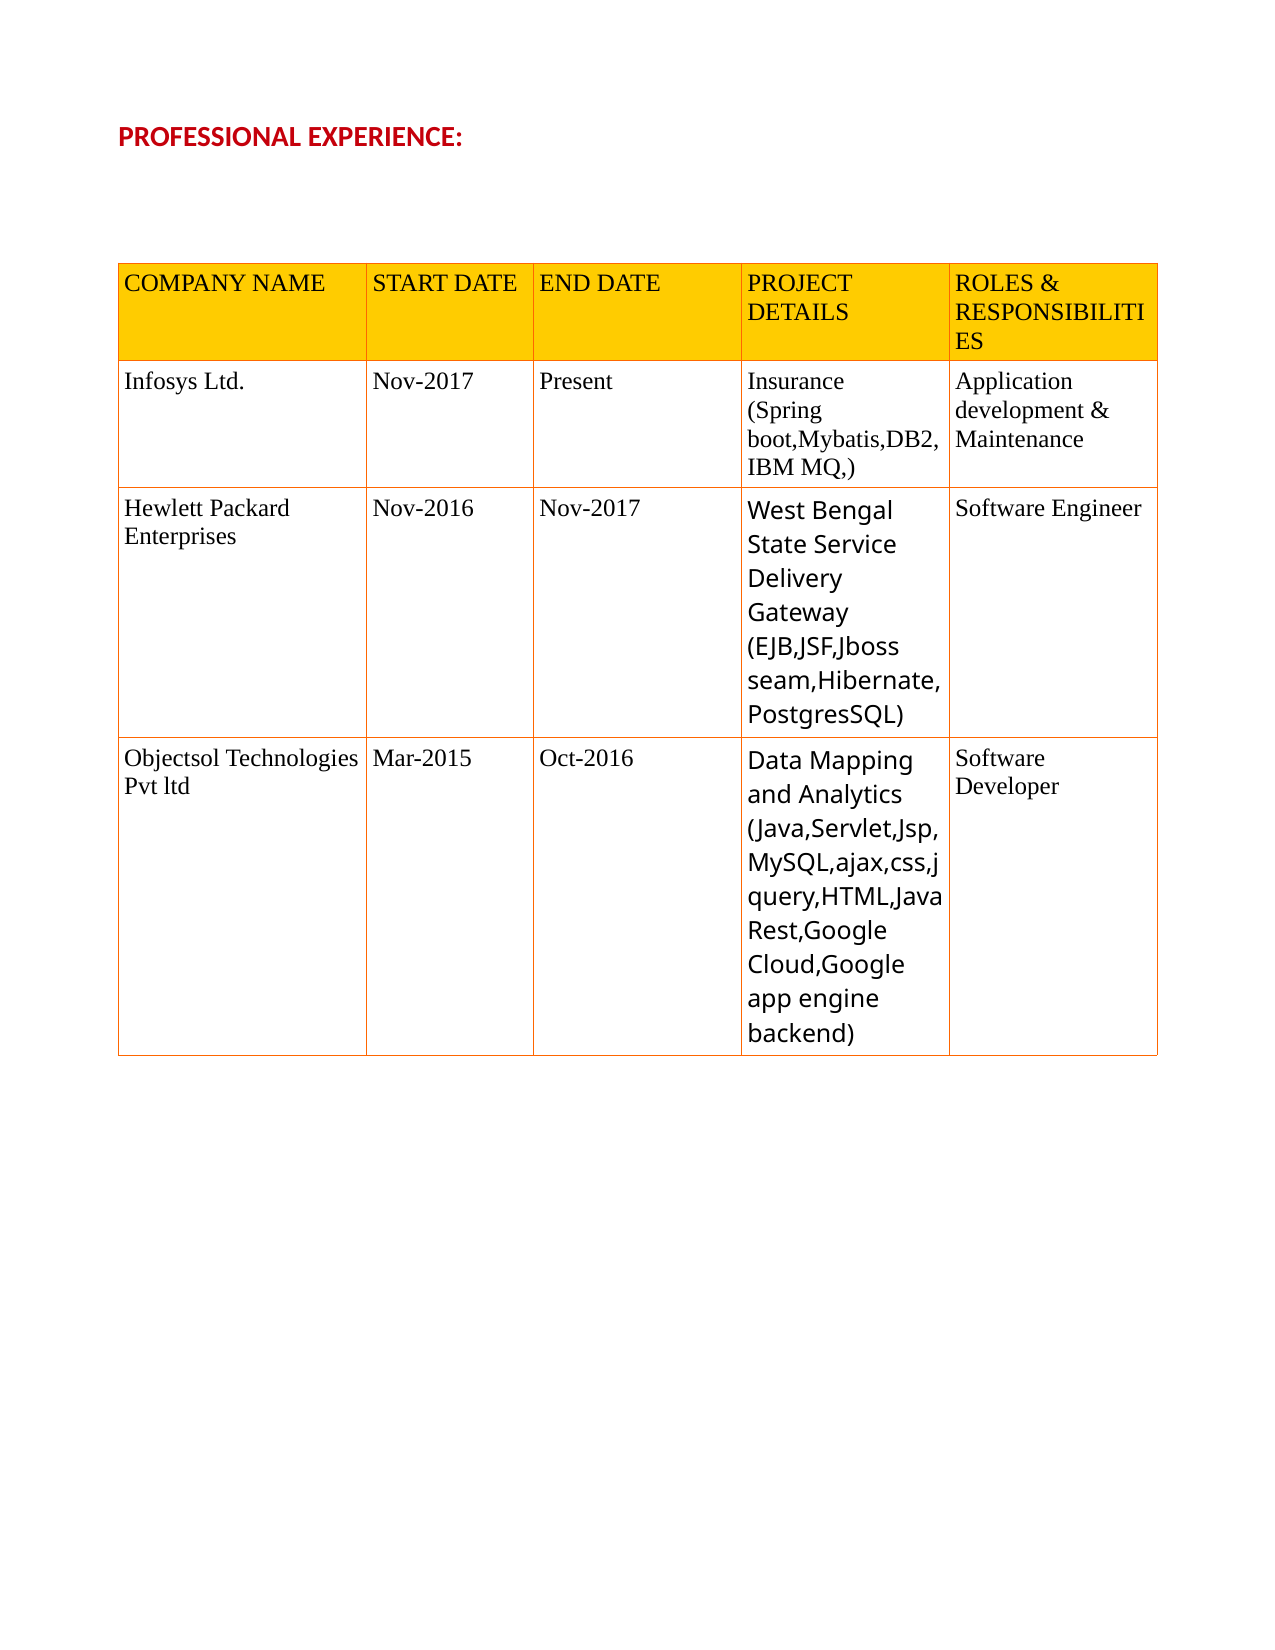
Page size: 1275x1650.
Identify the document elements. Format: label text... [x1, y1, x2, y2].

table_header START DATE [367, 264, 533, 360]
table_header COMPANY NAME [119, 264, 366, 360]
table_cell Nov-2017 [534, 488, 741, 737]
table_cell Data Mapping and Analytics (Java,Servlet,Jsp,MySQL,ajax,css,jquery,HTML,Java Rest,Google Cloud,Google app engine backend) [742, 738, 949, 1055]
table_cell Nov-2017 [367, 361, 533, 487]
table_cell Insurance (Spring boot,Mybatis,DB2,IBM MQ,) [742, 361, 949, 487]
table_cell Software Developer [950, 738, 1157, 1055]
table_cell Application development & Maintenance [950, 361, 1157, 487]
table_header PROJECT DETAILS [742, 264, 949, 360]
table_cell Hewlett Packard Enterprises [119, 488, 366, 737]
table_cell Nov-2016 [367, 488, 533, 737]
table_cell Infosys Ltd. [119, 361, 366, 487]
table_cell Mar-2015 [367, 738, 533, 1055]
text PROFESSIONAL EXPERIENCE: [118, 118, 1157, 154]
table_cell Present [534, 361, 741, 487]
table_header ROLES & RESPONSIBILITIES [950, 264, 1157, 360]
table_header END DATE [534, 264, 741, 360]
table_cell Oct-2016 [534, 738, 741, 1055]
table_cell Software Engineer [950, 488, 1157, 737]
table_cell West Bengal State Service Delivery Gateway (EJB,JSF,Jboss seam,Hibernate,PostgresSQL) [742, 488, 949, 737]
table_cell Objectsol Technologies Pvt ltd [119, 738, 366, 1055]
